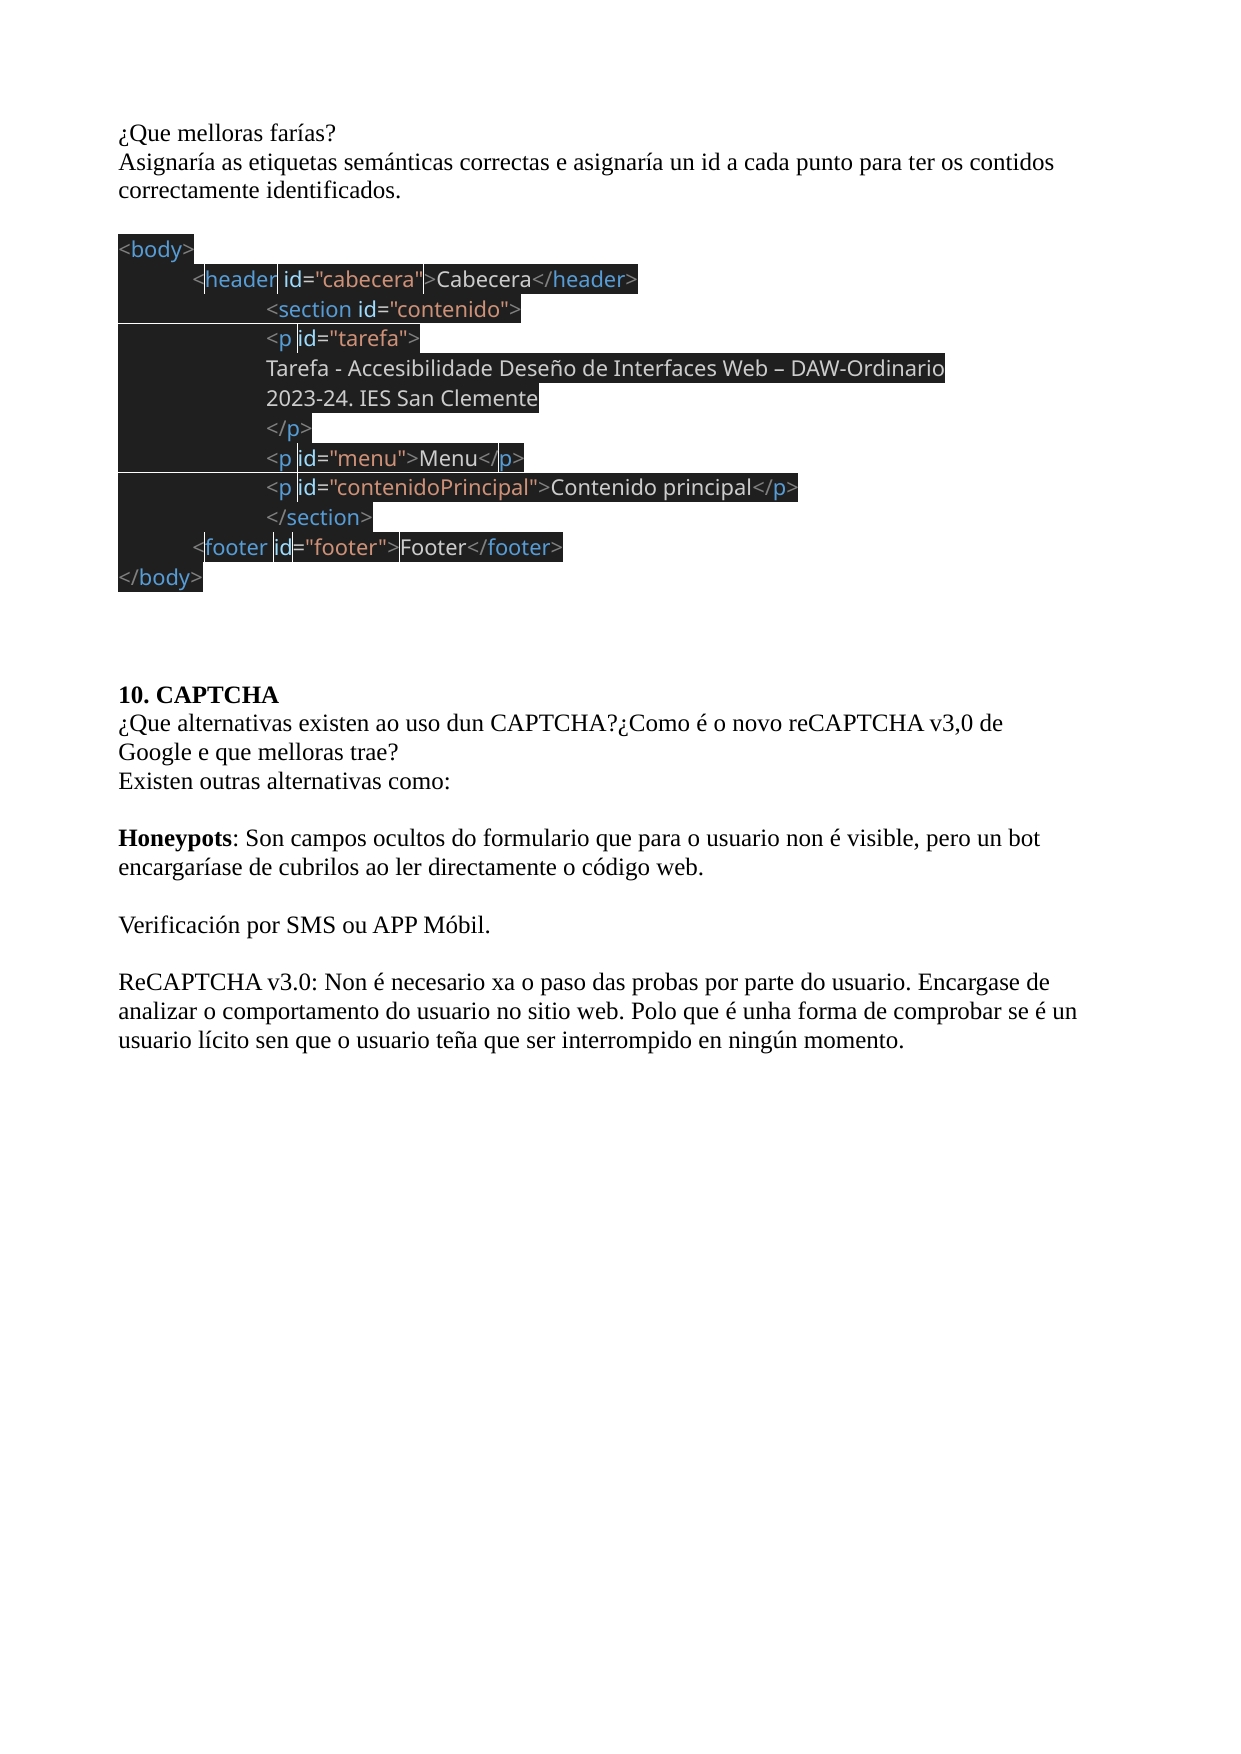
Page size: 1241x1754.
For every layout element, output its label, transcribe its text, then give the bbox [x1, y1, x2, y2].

text <footer id="footer">Footer</footer> [118, 532, 1122, 562]
text <header id="cabecera">Cabecera</header> [118, 264, 1122, 294]
text ¿Que melloras farías? [118, 118, 1122, 147]
text <p id="tarefa"> [118, 323, 1122, 353]
text 2023-24. IES San Clemente [118, 383, 1122, 413]
text <section id="contenido"> [118, 294, 1122, 323]
text ¿Que alternativas existen ao uso dun CAPTCHA?¿Como é o novo reCAPTCHA v3,0 de [118, 708, 1122, 737]
text <body> [118, 234, 1122, 264]
text ReCAPTCHA v3.0: Non é necesario xa o paso das probas por parte do usuario. Encargase de analizar o comportamento do usuario no sitio web. Polo que é unha forma de comprobar se é un usuario lícito sen que o usuario teña que ser interrompido en ningún momento. [118, 967, 1122, 1053]
text Google e que melloras trae? [118, 737, 1122, 766]
text Honeypots: Son campos ocultos do formulario que para o usuario non é visible, pero un bot encargaríase de cubrilos ao ler directamente o código web. [118, 823, 1122, 881]
text 10. CAPTCHA [118, 680, 1122, 708]
text Tarefa - Accesibilidade Deseño de Interfaces Web – DAW-Ordinario [118, 353, 1122, 383]
text Existen outras alternativas como: [118, 766, 1122, 795]
text <p id="contenidoPrincipal">Contenido principal</p> [118, 472, 1122, 502]
text <p id="menu">Menu</p> [118, 443, 1122, 472]
text Verificación por SMS ou APP Móbil. [118, 910, 1122, 938]
text Asignaría as etiquetas semánticas correctas e asignaría un id a cada punto para ter os contidos correctamente identificados. [118, 147, 1122, 204]
text </section> [118, 502, 1122, 532]
text </body> [118, 562, 1122, 592]
text </p> [118, 413, 1122, 443]
